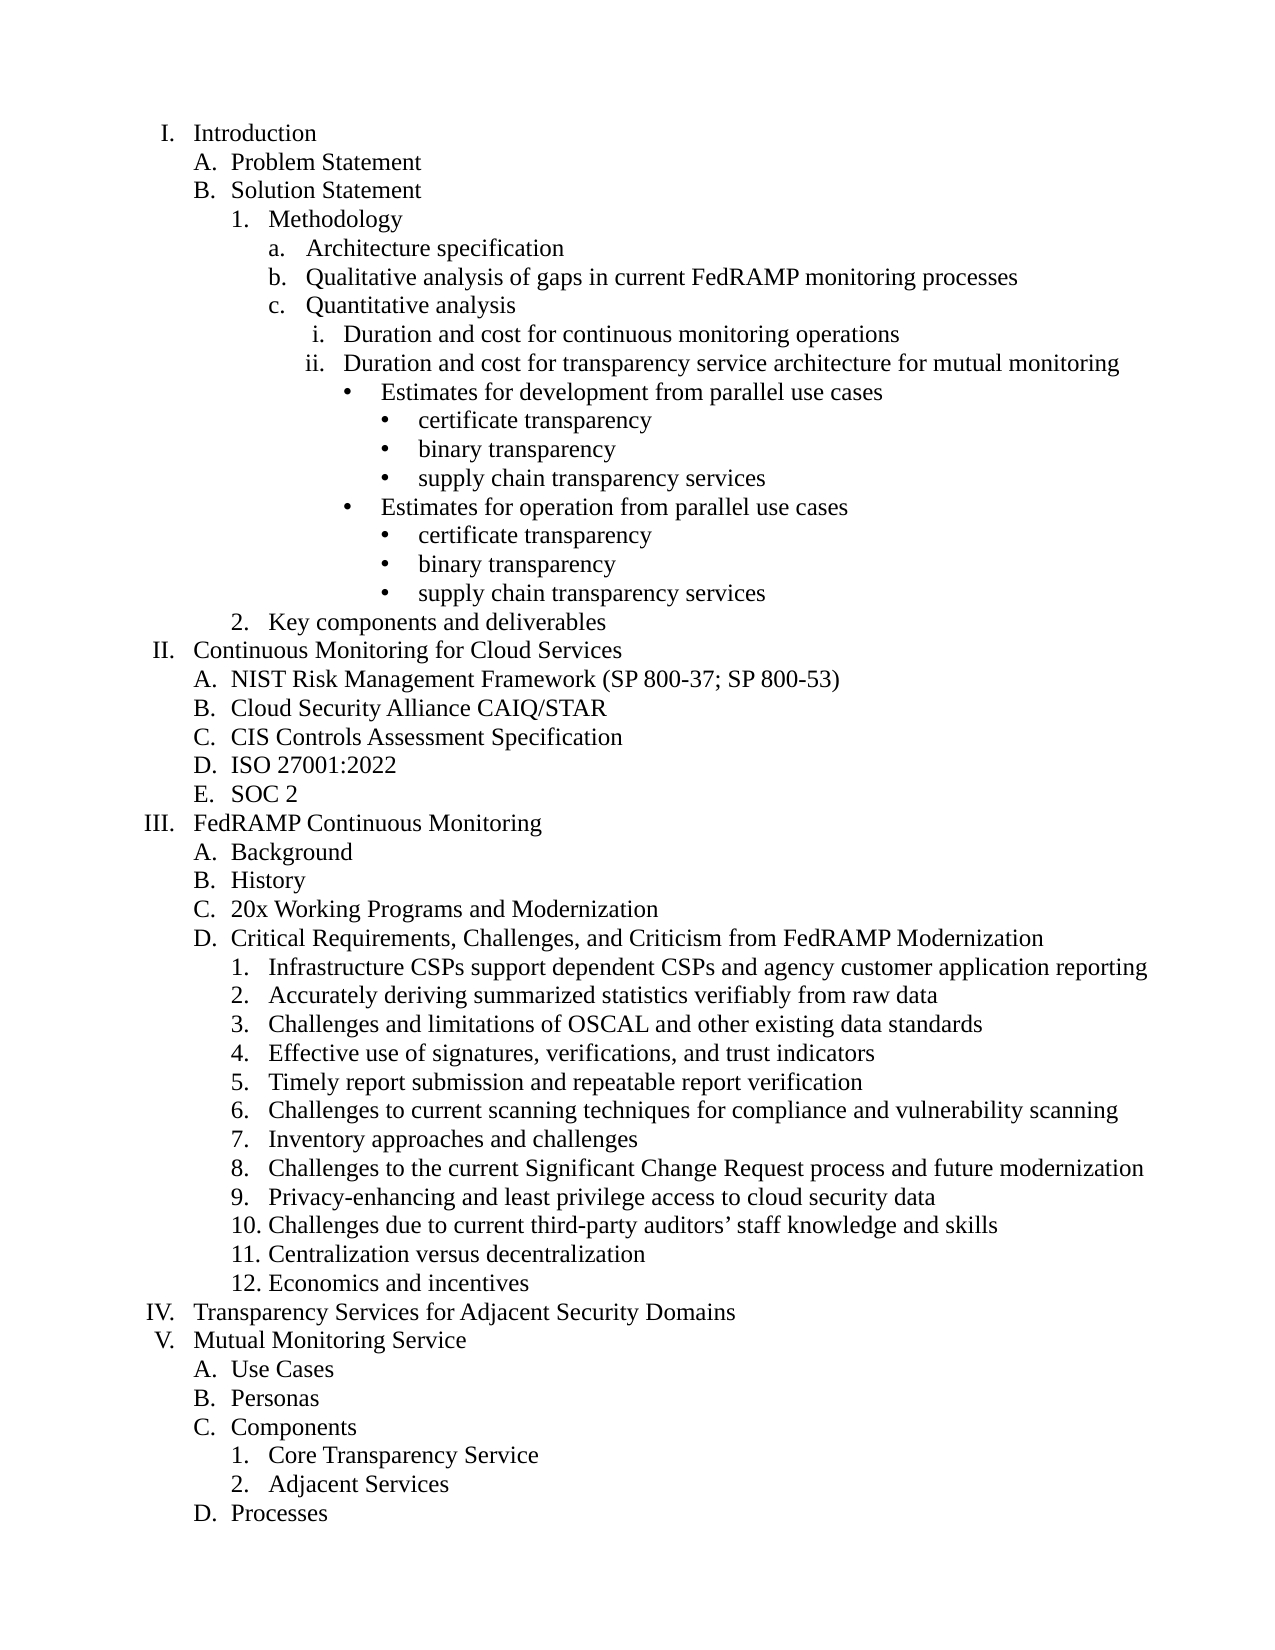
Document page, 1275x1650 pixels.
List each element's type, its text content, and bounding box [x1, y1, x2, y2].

list Problem Statement [193, 147, 1157, 176]
list Economics and incentives [231, 1268, 1157, 1297]
list Methodology [231, 204, 1157, 233]
list NIST Risk Management Framework (SP 800-37; SP 800-53) [193, 664, 1157, 693]
list binary transparency [381, 434, 1157, 463]
list FedRAMP Continuous Monitoring [175, 808, 1157, 837]
list Qualitative analysis of gaps in current FedRAMP monitoring processes [268, 262, 1157, 291]
list Challenges to the current Significant Change Request process and future modernization [231, 1153, 1157, 1182]
list Solution Statement [193, 176, 1157, 204]
list Estimates for operation from parallel use cases [343, 492, 1157, 521]
list Processes [193, 1498, 1157, 1527]
list 20x Working Programs and Modernization [193, 894, 1157, 923]
list Key components and deliverables [231, 607, 1157, 636]
list Timely report submission and repeatable report verification [231, 1067, 1157, 1096]
list Duration and cost for continuous monitoring operations [325, 319, 1157, 348]
list Estimates for development from parallel use cases [343, 377, 1157, 406]
list Adjacent Services [231, 1469, 1157, 1498]
list Centralization versus decentralization [231, 1239, 1157, 1268]
list Core Transparency Service [231, 1441, 1157, 1469]
list Challenges to current scanning techniques for compliance and vulnerability scanning [231, 1096, 1157, 1124]
list Introduction [175, 118, 1157, 147]
list Privacy-enhancing and least privilege access to cloud security data [231, 1182, 1157, 1211]
list certificate transparency [381, 521, 1157, 549]
list Continuous Monitoring for Cloud Services [175, 636, 1157, 664]
list Cloud Security Alliance CAIQ/STAR [193, 693, 1157, 722]
list CIS Controls Assessment Specification [193, 722, 1157, 751]
list certificate transparency [381, 406, 1157, 434]
list Critical Requirements, Challenges, and Criticism from FedRAMP Modernization [193, 923, 1157, 952]
list Duration and cost for transparency service architecture for mutual monitoring [325, 348, 1157, 377]
list Architecture specification [268, 233, 1157, 262]
list Use Cases [193, 1354, 1157, 1383]
list Background [193, 837, 1157, 866]
list Inventory approaches and challenges [231, 1124, 1157, 1153]
list binary transparency [381, 549, 1157, 578]
list History [193, 866, 1157, 894]
list Transparency Services for Adjacent Security Domains [175, 1297, 1157, 1326]
list Challenges and limitations of OSCAL and other existing data standards [231, 1009, 1157, 1038]
list Infrastructure CSPs support dependent CSPs and agency customer application reporting [231, 952, 1157, 981]
list Quantitative analysis [268, 291, 1157, 319]
list Mutual Monitoring Service [175, 1326, 1157, 1354]
list Personas [193, 1383, 1157, 1412]
list Challenges due to current third-party auditors’ staff knowledge and skills [231, 1211, 1157, 1239]
list supply chain transparency services [381, 578, 1157, 607]
list ISO 27001:2022 [193, 751, 1157, 779]
list supply chain transparency services [381, 463, 1157, 492]
list SOC 2 [193, 779, 1157, 808]
list Effective use of signatures, verifications, and trust indicators [231, 1038, 1157, 1067]
list Accurately deriving summarized statistics verifiably from raw data [231, 981, 1157, 1009]
list Components [193, 1412, 1157, 1441]
